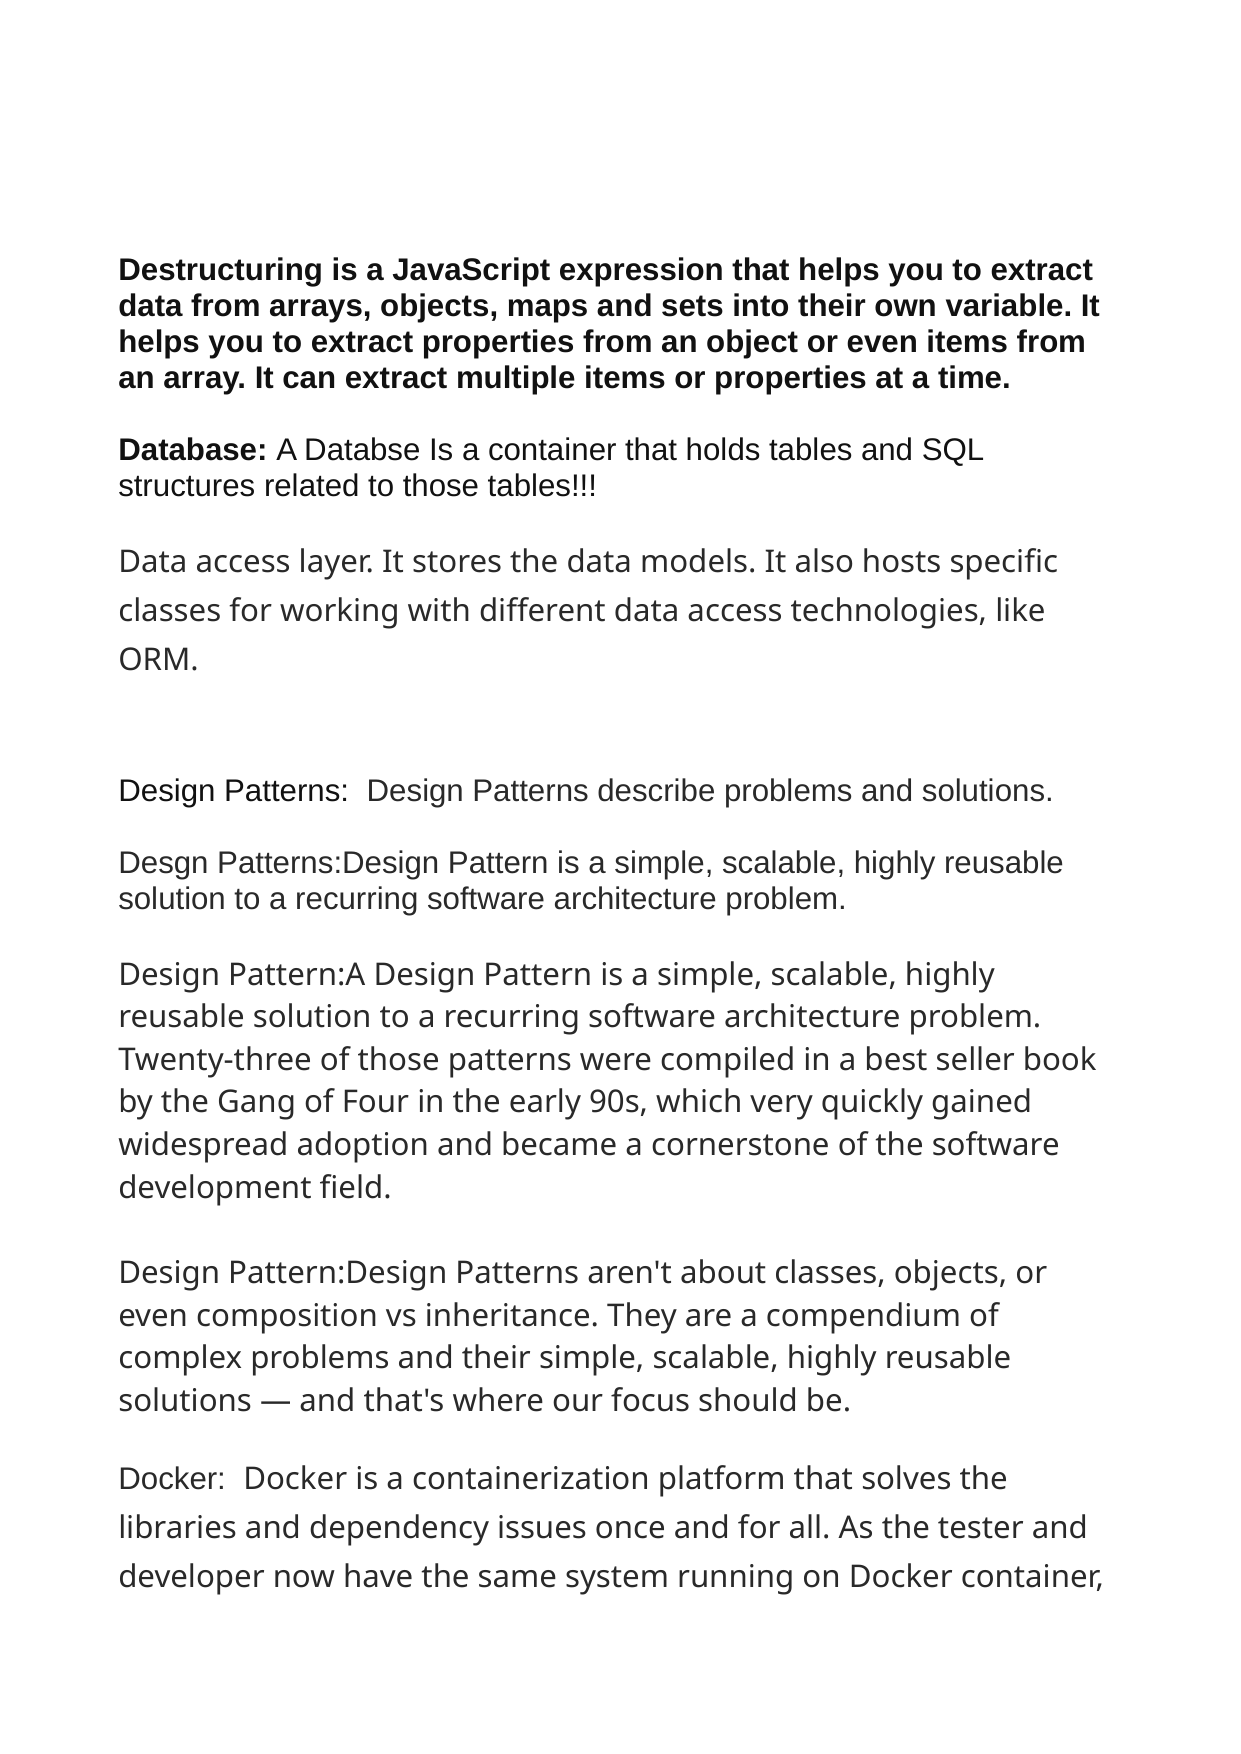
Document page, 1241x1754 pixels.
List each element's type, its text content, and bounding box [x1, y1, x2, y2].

text Docker: Docker is a containerization platform that solves the libraries and dependency issues once and for all. As the tester and developer now have the same system running on Docker container, [118, 1456, 1122, 1597]
text Design Patterns: Design Patterns describe problems and solutions. [118, 772, 1122, 808]
text Design Pattern:A Design Pattern is a simple, scalable, highly reusable solution to a recurring software architecture problem. Twenty-three of those patterns were compiled in a best seller book by the Gang of Four in the early 90s, which very quickly gained widespread adoption and became a cornerstone of the software development field. [118, 952, 1122, 1207]
text Destructuring is a JavaScript expression that helps you to extract data from arrays, objects, maps and sets into their own variable. It helps you to extract properties from an object or even items from an array. It can extract multiple items or properties at a time. [118, 251, 1122, 395]
text Database: A Databse Is a container that holds tables and SQL structures related to those tables!!! [118, 431, 1122, 503]
text Data access layer. It stores the data models. It also hosts specific classes for working with different data access technologies, like ORM. [118, 539, 1122, 679]
text Desgn Patterns:Design Pattern is a simple, scalable, highly reusable solution to a recurring software architecture problem. [118, 844, 1122, 916]
text Design Pattern:Design Patterns aren't about classes, objects, or even composition vs inheritance. They are a compendium of complex problems and their simple, scalable, highly reusable solutions — and that's where our focus should be. [118, 1250, 1122, 1420]
